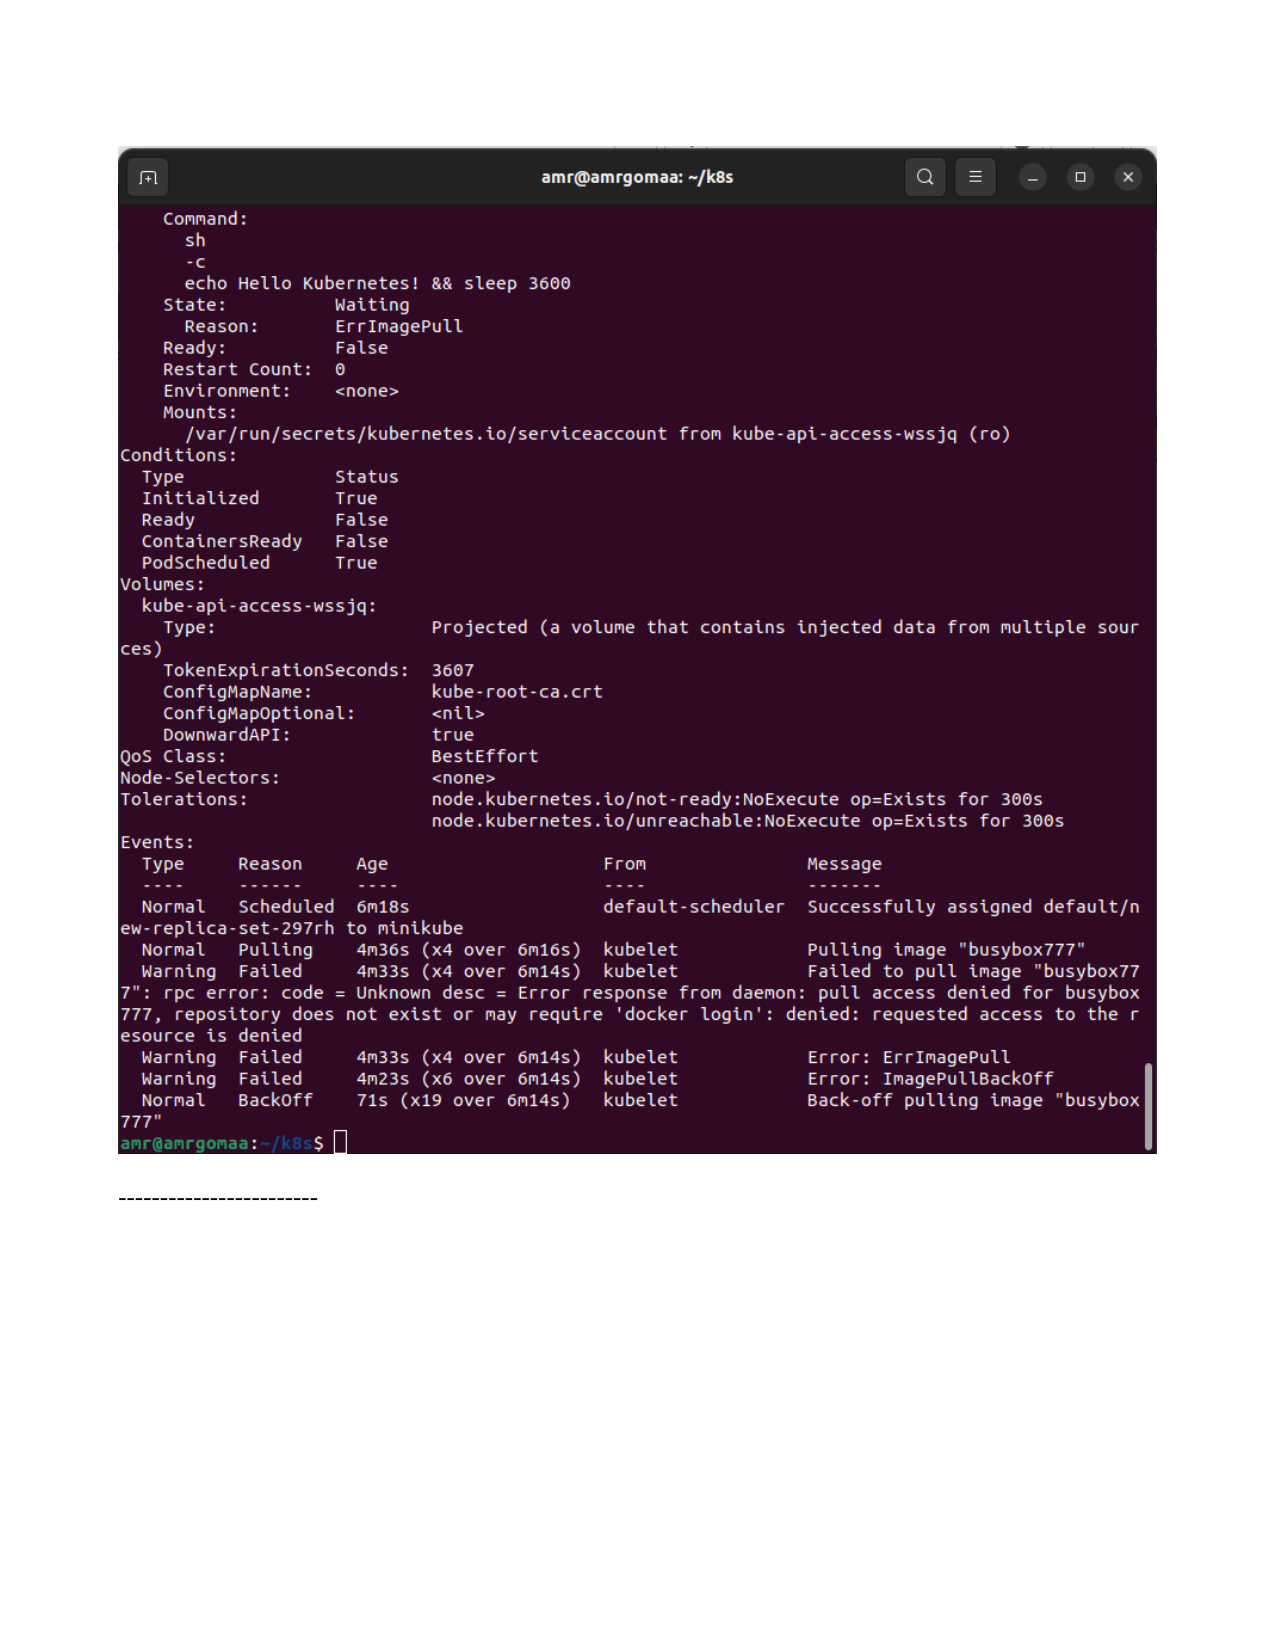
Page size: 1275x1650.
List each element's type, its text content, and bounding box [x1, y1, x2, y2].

picture [118, 146, 1157, 1154]
text ------------------------ [118, 1182, 1157, 1211]
